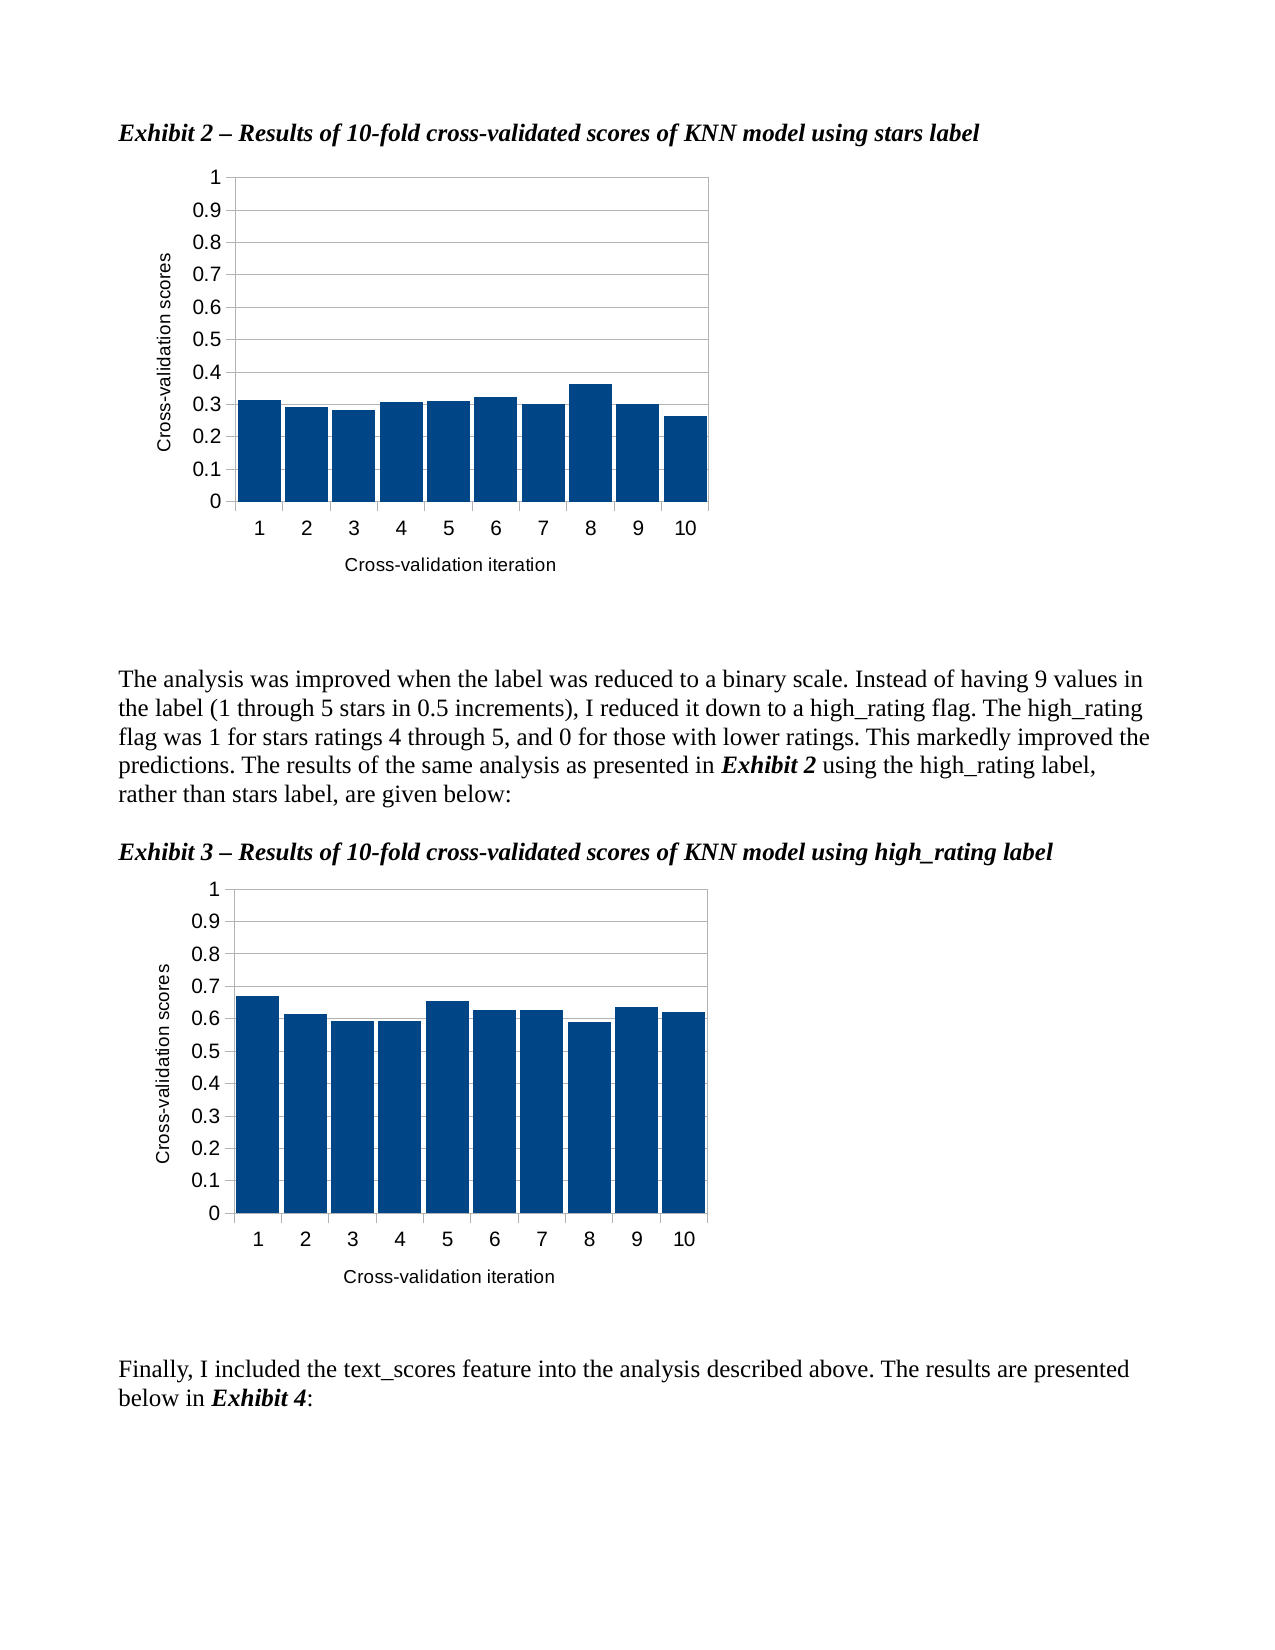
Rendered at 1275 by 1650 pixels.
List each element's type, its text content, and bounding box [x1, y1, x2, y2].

text The analysis was improved when the label was reduced to a binary scale. Instead of having 9 values in the label (1 through 5 stars in 0.5 increments), I reduced it down to a high_rating flag. The high_rating flag was 1 for stars ratings 4 through 5, and 0 for those with lower ratings. This markedly improved the predictions. The results of the same analysis as presented in Exhibit 2 using the high_rating label, rather than stars label, are given below: [118, 664, 1157, 808]
text Finally, I included the text_scores feature into the analysis described above. The results are presented below in Exhibit 4: [118, 1354, 1157, 1412]
text Exhibit 2 – Results of 10-fold cross-validated scores of KNN model using stars label [118, 118, 1157, 147]
text Exhibit 3 – Results of 10-fold cross-validated scores of KNN model using high_rating label [118, 837, 1157, 866]
